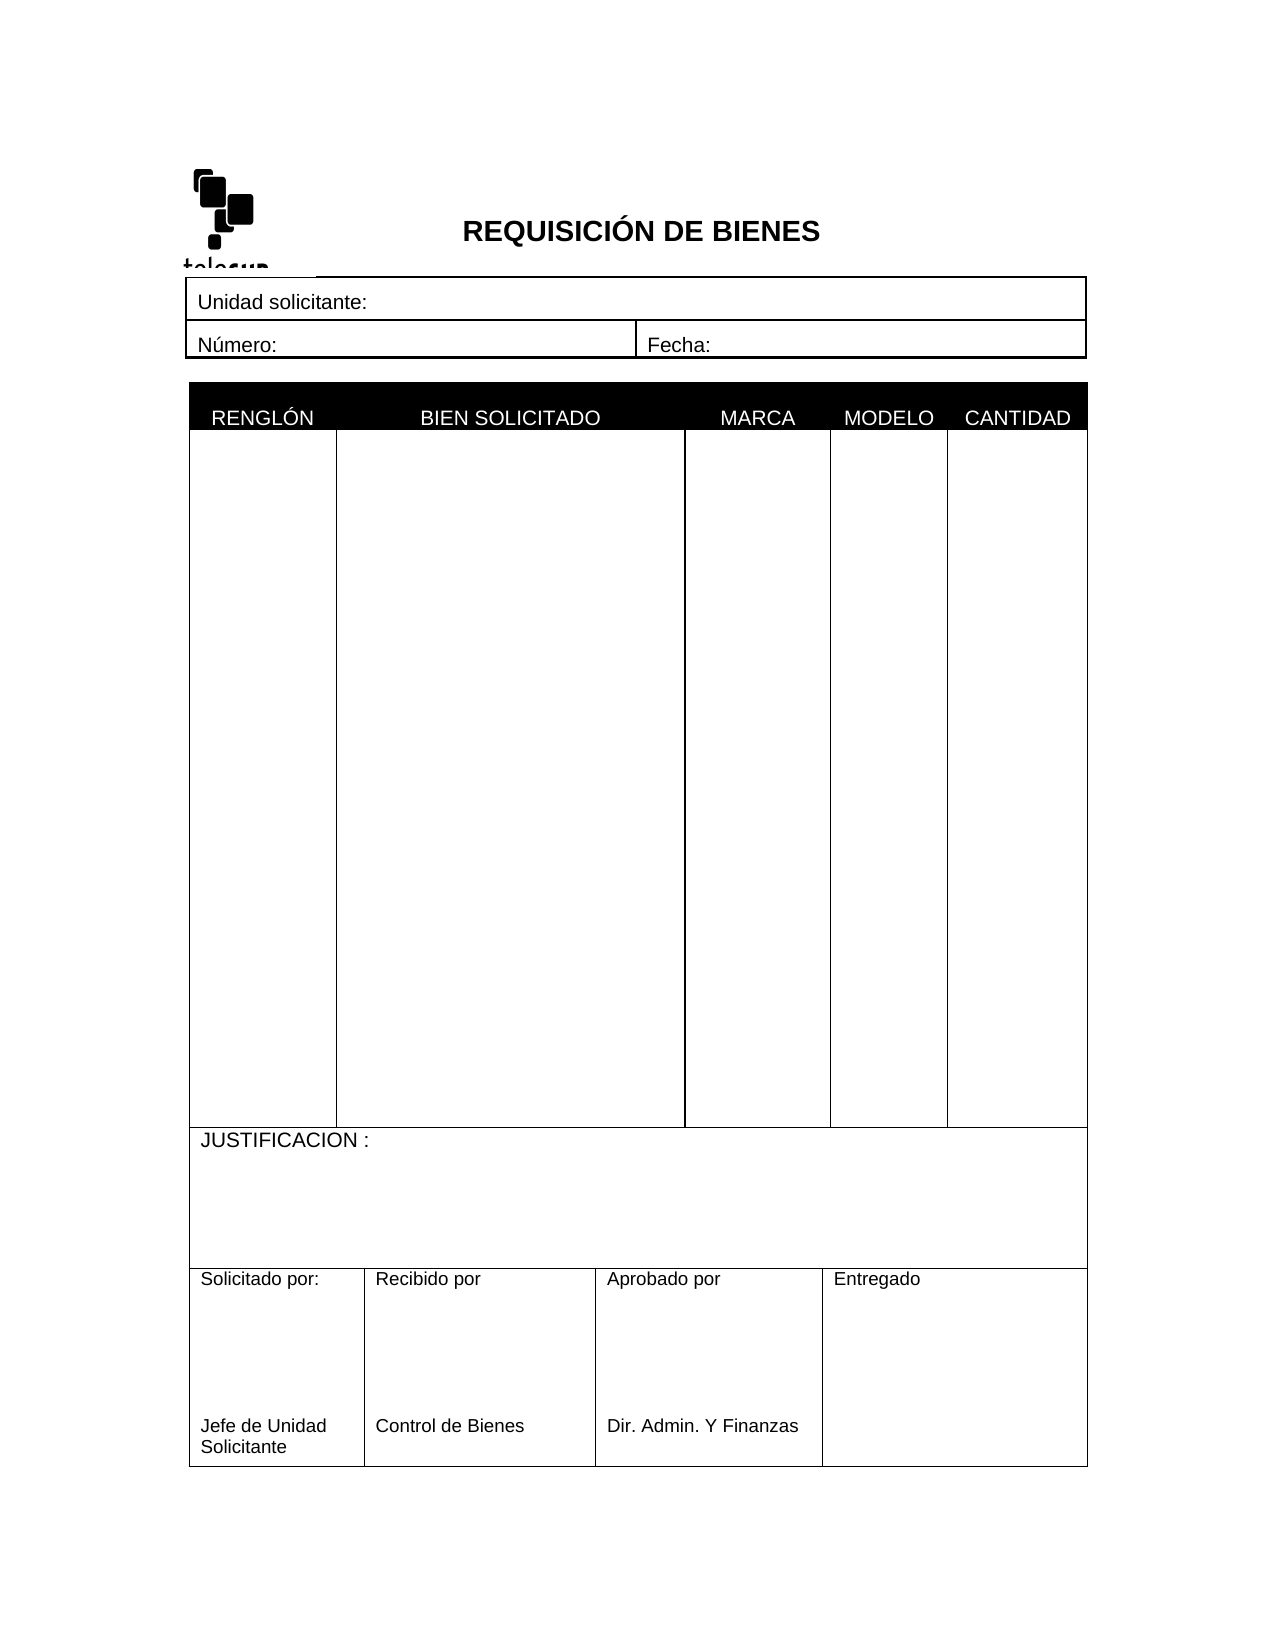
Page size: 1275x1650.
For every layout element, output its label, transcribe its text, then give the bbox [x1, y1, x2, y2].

table_header RENGLÓN [190, 383, 336, 429]
table_cell JUSTIFICACION : [190, 1128, 1087, 1268]
table_header BIEN SOLICITADO [337, 383, 684, 429]
table_cell Recibido por Control de Bienes [365, 1269, 595, 1466]
table_cell [190, 430, 336, 1127]
table_cell Número: [187, 321, 635, 356]
table_cell [831, 430, 947, 1127]
table_cell [686, 430, 830, 1127]
table_cell Aprobado por Dir. Admin. Y Finanzas [596, 1269, 822, 1466]
picture [183, 169, 269, 268]
table_cell [948, 430, 1087, 1127]
table_cell Solicitado por: Jefe de Unidad Solicitante [190, 1269, 364, 1466]
text REQUISICIÓN DE BIENES [316, 215, 1087, 248]
table_header MARCA [686, 383, 830, 429]
table_header CANTIDAD [948, 383, 1087, 429]
table_header Unidad solicitante: [187, 278, 1085, 319]
table_header MODELO [831, 383, 947, 429]
table_cell [337, 430, 684, 1127]
table_cell Entregado [823, 1269, 1087, 1466]
table_cell Fecha: [637, 321, 1085, 356]
